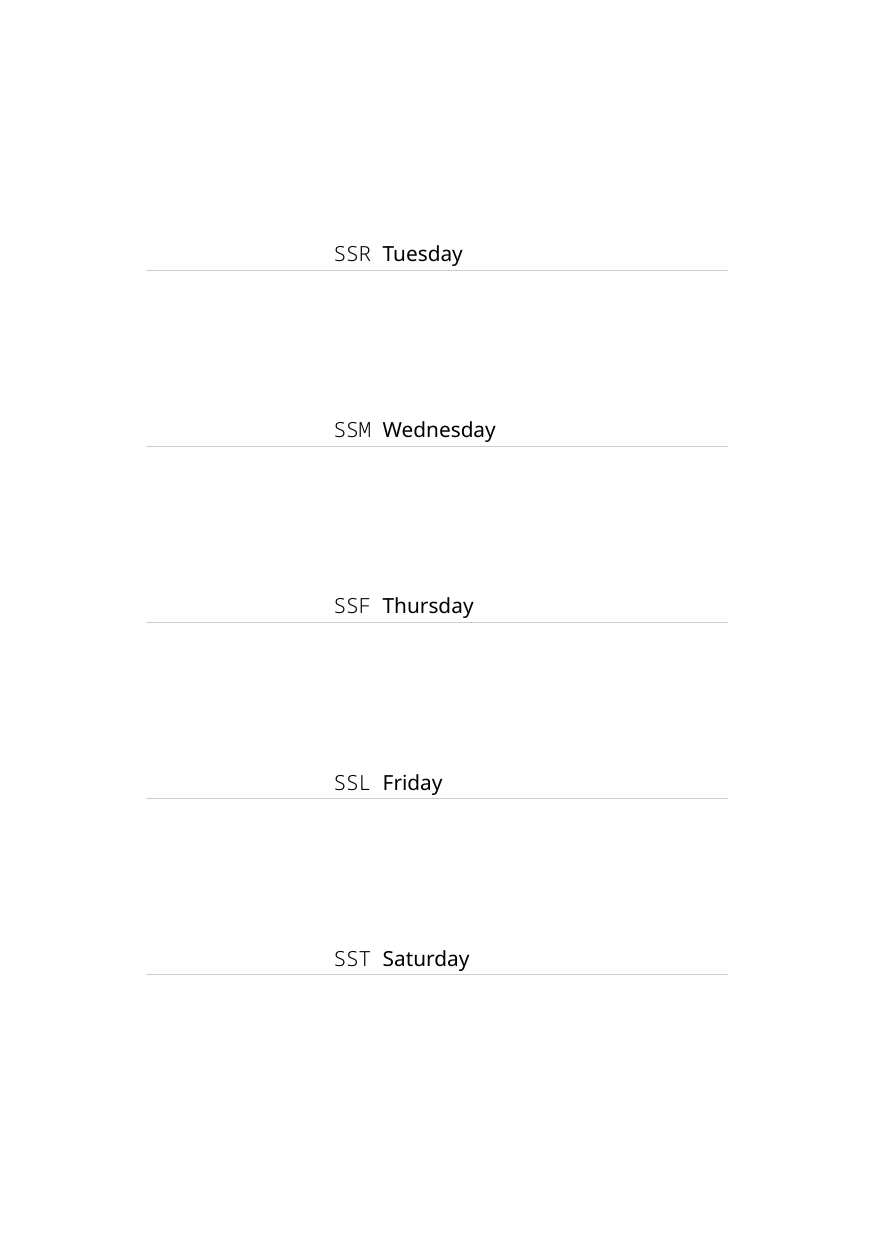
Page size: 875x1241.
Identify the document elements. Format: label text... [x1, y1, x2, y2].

text SSM Wednesday [146, 271, 728, 446]
text SSF Thursday [146, 447, 728, 622]
text SST Saturday [146, 799, 728, 974]
text SSL Friday [146, 623, 728, 798]
text SSR Tuesday [146, 94, 728, 270]
